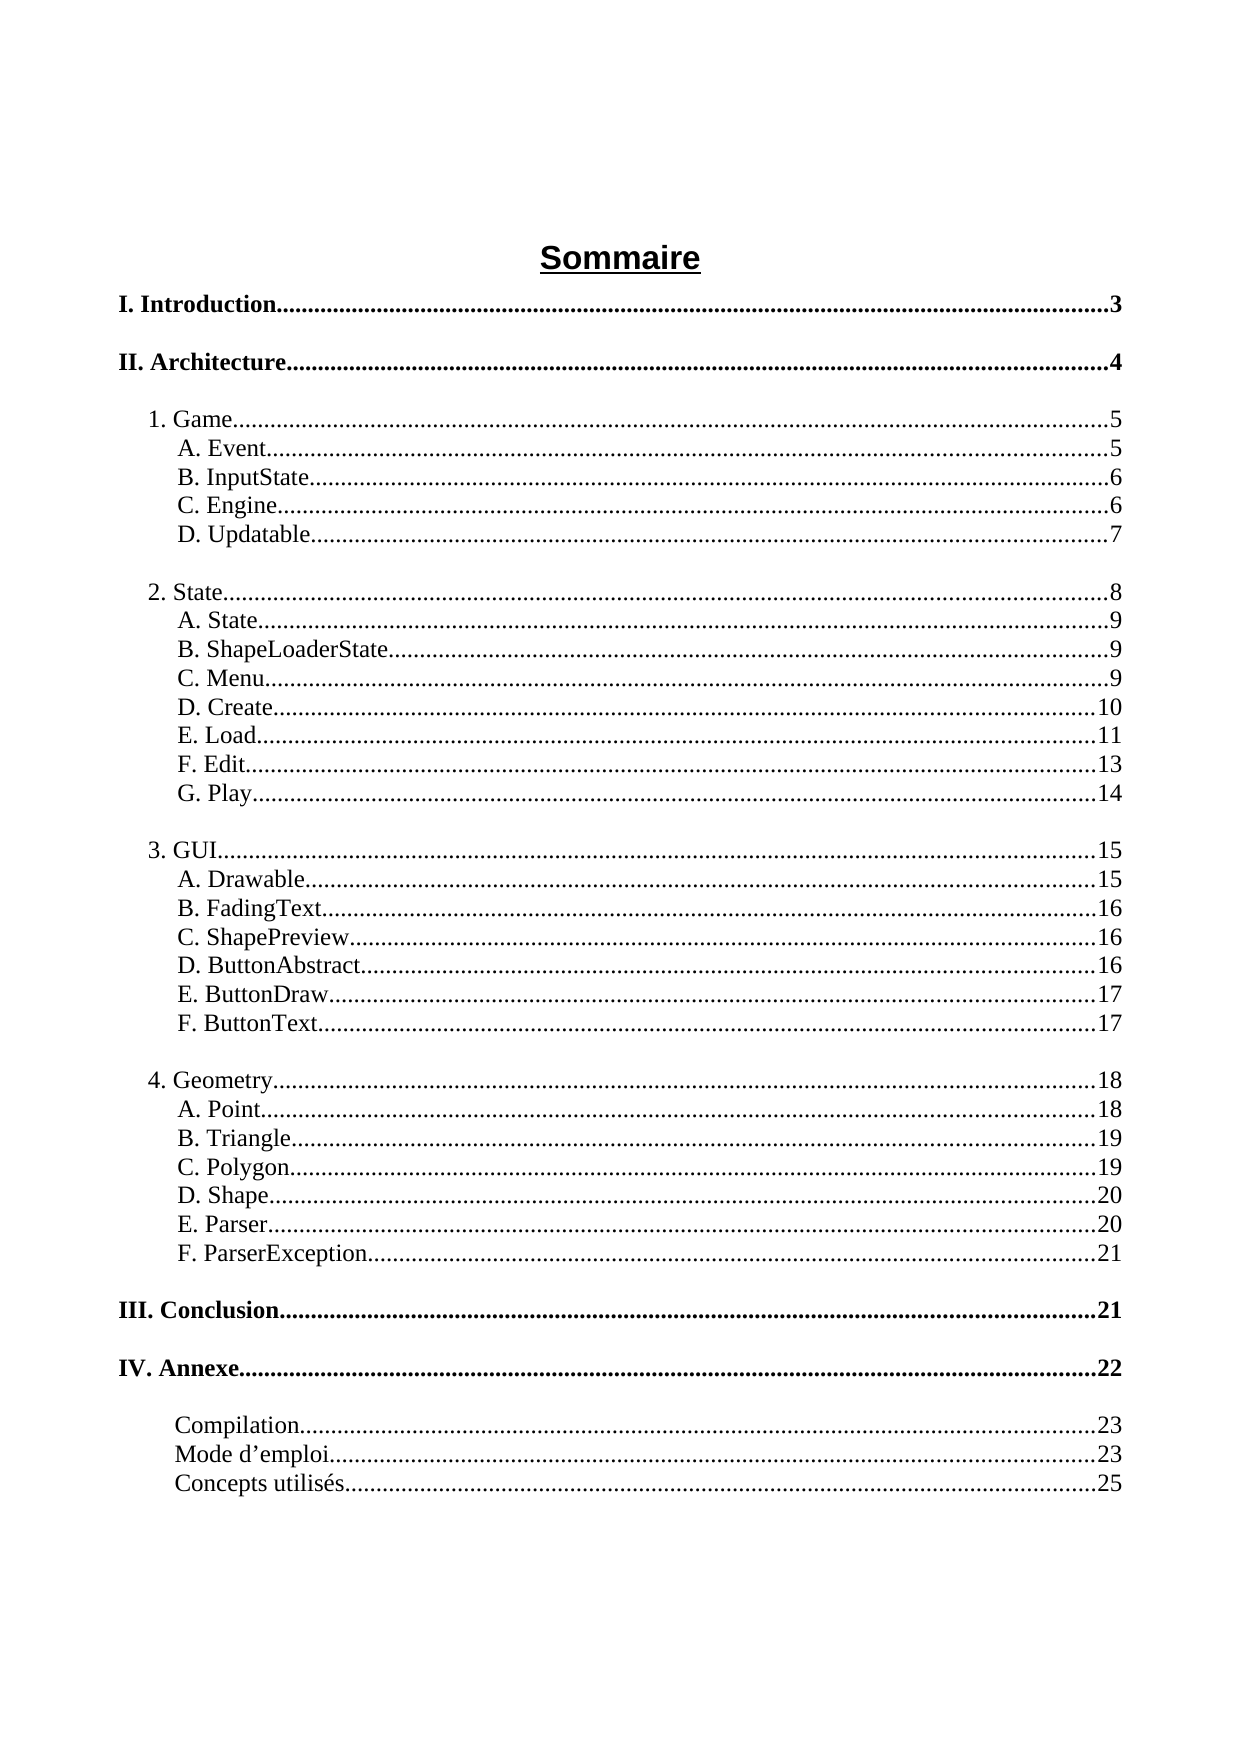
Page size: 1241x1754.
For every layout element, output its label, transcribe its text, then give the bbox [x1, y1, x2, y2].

text A. Event 5 [177, 433, 1122, 462]
text 3. GUI 15 [148, 836, 1122, 864]
text Compilation 23 [118, 1411, 1122, 1439]
text Mode d’emploi 23 Concepts utilisés 25 [118, 1439, 1122, 1497]
text B. ShapeLoaderState 9 [177, 634, 1122, 663]
text B. FadingText 16 [177, 893, 1122, 922]
text F. Edit 13 [177, 749, 1122, 778]
text 4. Geometry 18 [148, 1066, 1122, 1094]
text C. ShapePreview 16 [177, 922, 1122, 951]
text C. Polygon 19 [177, 1152, 1122, 1181]
text III. Conclusion 21 [118, 1296, 1122, 1324]
text F. ParserException 21 [177, 1238, 1122, 1267]
text IV. Annexe 22 [118, 1353, 1122, 1382]
text F. ButtonText 17 [177, 1008, 1122, 1037]
text II. Architecture 4 [118, 347, 1122, 376]
text A. Drawable 15 [177, 864, 1122, 893]
text A. Point 18 [177, 1094, 1122, 1123]
text C. Menu 9 [177, 663, 1122, 692]
text E. ButtonDraw 17 [177, 979, 1122, 1008]
text I. Introduction 3 [118, 289, 1122, 318]
text E. Parser 20 [177, 1209, 1122, 1238]
text D. Updatable 7 [177, 519, 1122, 548]
text 2. State 8 [148, 577, 1122, 606]
text A. State 9 [177, 606, 1122, 634]
text D. Create 10 [177, 692, 1122, 721]
text B. Triangle 19 [177, 1123, 1122, 1152]
text D. ButtonAbstract 16 [177, 951, 1122, 979]
text C. Engine 6 [177, 491, 1122, 519]
text 1. Game 5 [148, 404, 1122, 433]
subtitle Sommaire [118, 238, 1122, 277]
text E. Load 11 [177, 721, 1122, 749]
text G. Play 14 [177, 778, 1122, 807]
text D. Shape 20 [177, 1181, 1122, 1209]
text B. InputState 6 [177, 462, 1122, 491]
